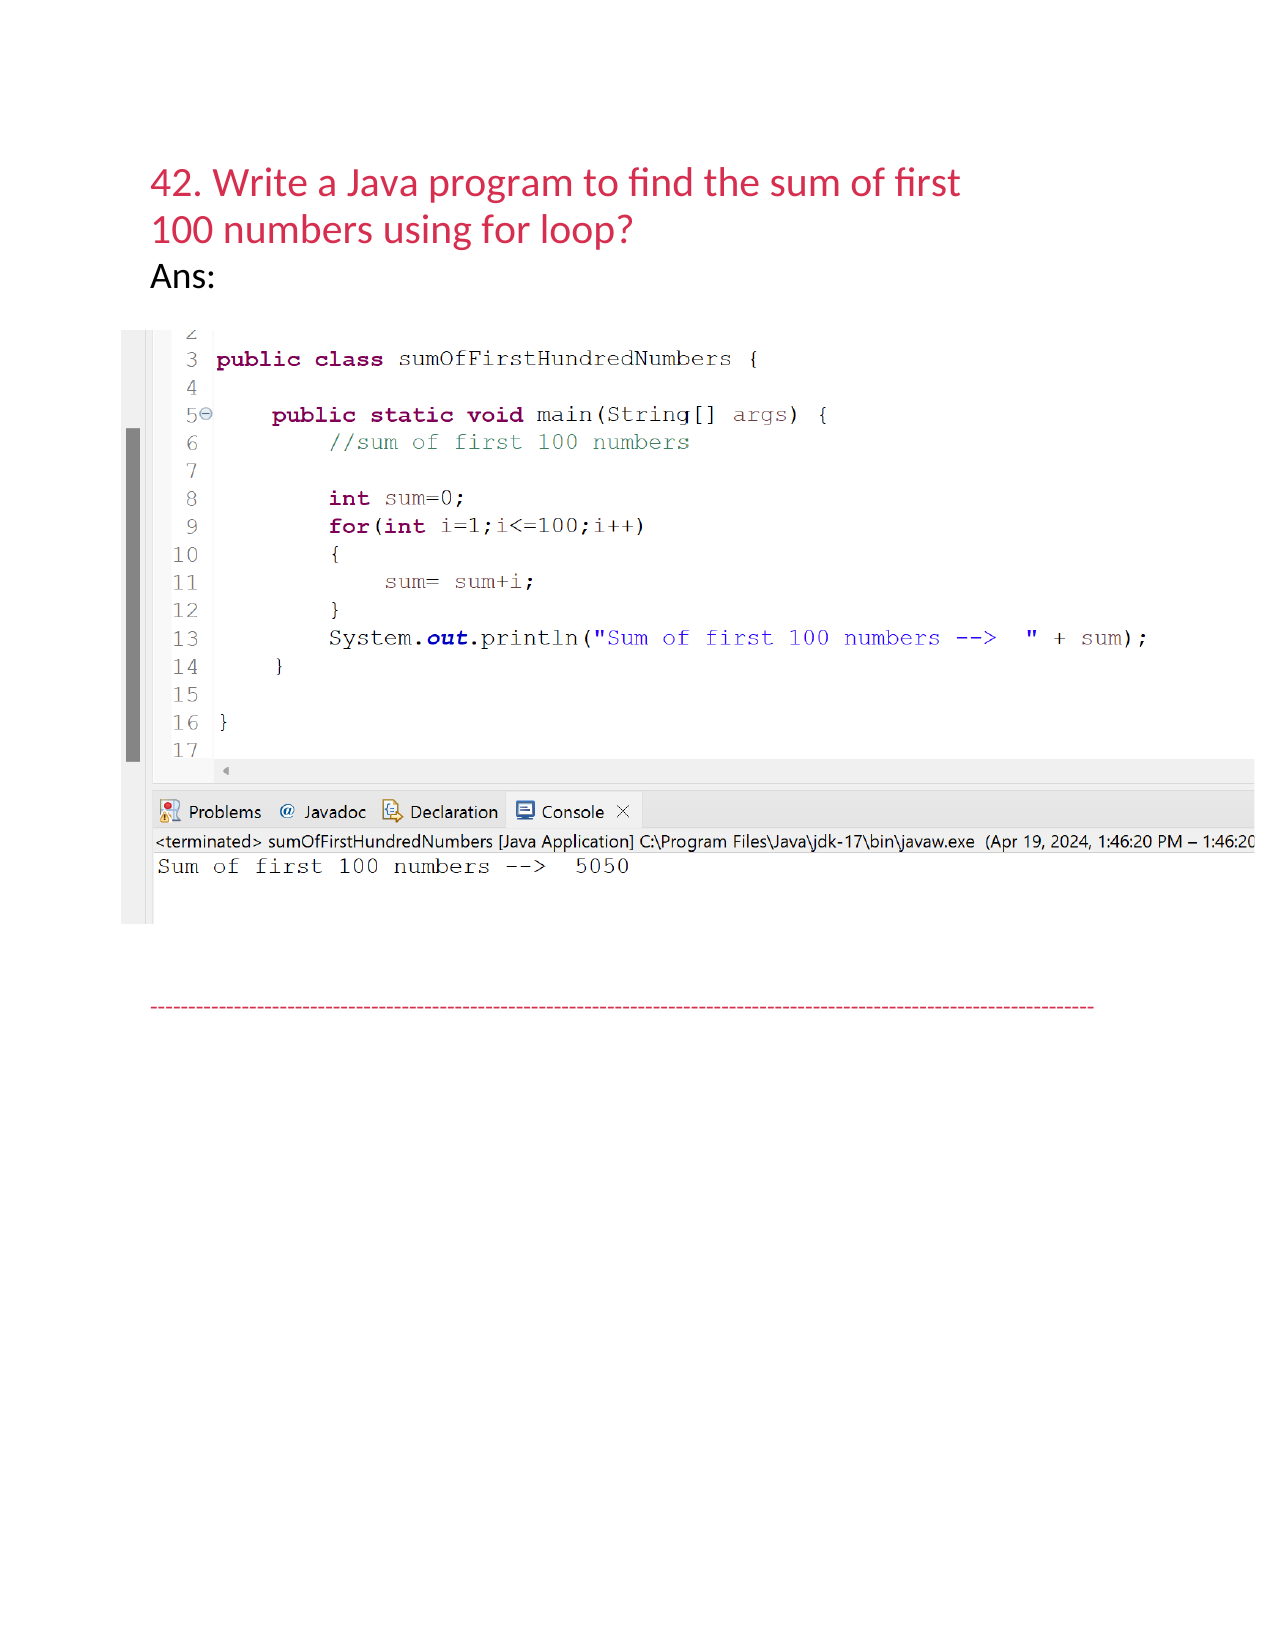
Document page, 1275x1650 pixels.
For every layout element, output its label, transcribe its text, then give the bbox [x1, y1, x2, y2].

text 42. Write a Java program to find the sum of first 100 numbers using for loop? [150, 158, 983, 254]
text Ans: [150, 254, 983, 297]
picture [115, 330, 1255, 924]
text ---------------------------------------------------------------------------------------------------------------------------- [150, 992, 1125, 1019]
